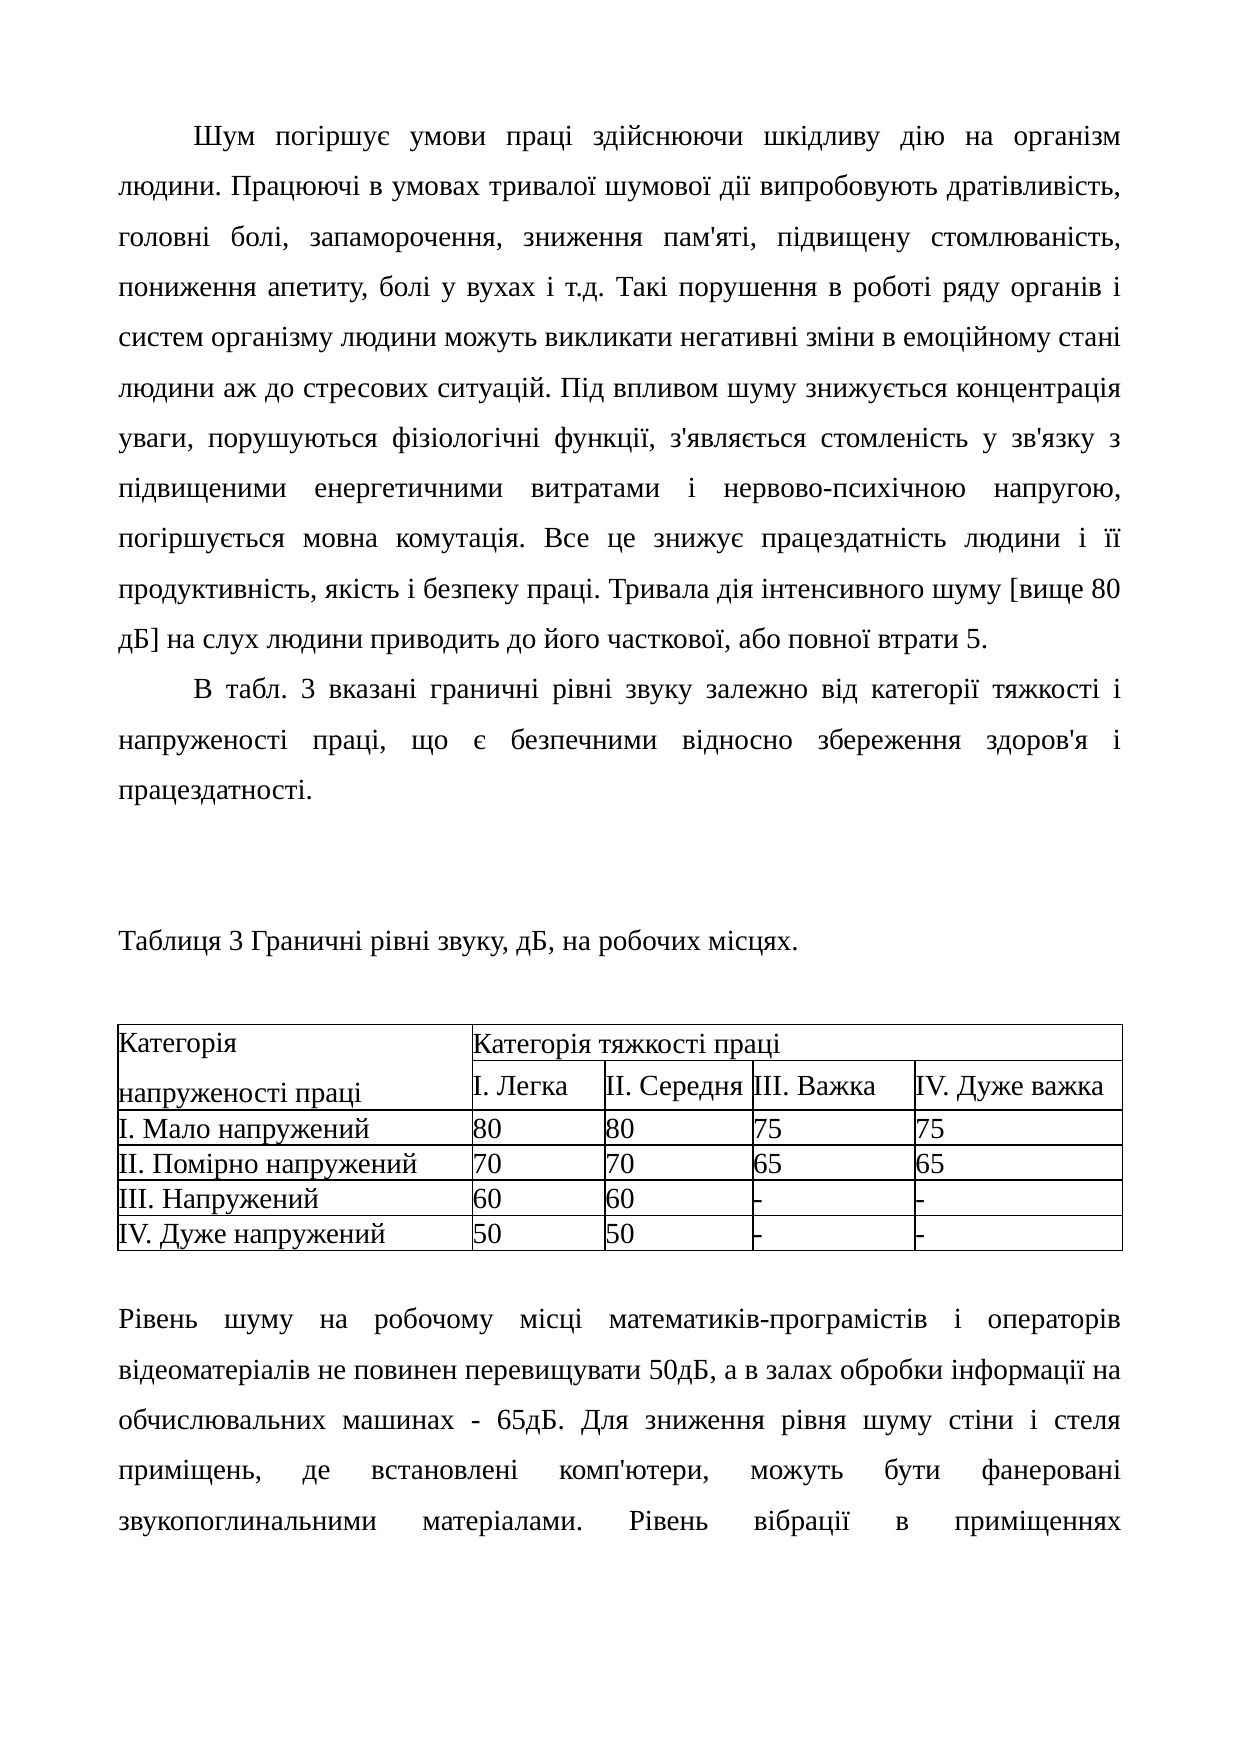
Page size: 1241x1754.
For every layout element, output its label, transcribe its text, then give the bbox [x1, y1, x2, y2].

table_cell III. Напружений [119, 1181, 472, 1214]
table_cell 80 [473, 1111, 604, 1144]
text В табл. 3 вказані граничні рівні звуку залежно від категорії тяжкості і напруженості праці, що є безпечними відносно збереження здоров'я і працездатності. [118, 672, 1122, 806]
table_cell 70 [473, 1146, 604, 1179]
table_cell 80 [606, 1111, 752, 1144]
table_cell IV. Дуже напружений [119, 1216, 472, 1249]
table_cell II. Середня [606, 1061, 752, 1109]
table_cell III. Важка [754, 1061, 914, 1109]
table_cell 70 [606, 1146, 752, 1179]
table_header Категорія тяжкості праці [473, 1025, 1122, 1060]
table_cell 75 [916, 1111, 1122, 1144]
table_cell I. Мало напружений [119, 1111, 472, 1144]
table_cell - [754, 1181, 914, 1214]
table_cell - [754, 1216, 914, 1249]
table_cell 75 [754, 1111, 914, 1144]
table_cell 50 [473, 1216, 604, 1249]
table_cell I. Легка [473, 1061, 604, 1109]
table_cell 60 [606, 1181, 752, 1214]
table_cell IV. Дуже важка [916, 1061, 1122, 1109]
text Таблиця 3 Граничні рівні звуку, дБ, на робочих місцях. [118, 923, 1122, 957]
table_cell 60 [473, 1181, 604, 1214]
table_cell - [916, 1216, 1122, 1249]
table_cell 50 [606, 1216, 752, 1249]
table_cell 65 [754, 1146, 914, 1179]
table_cell - [916, 1181, 1122, 1214]
text Рівень шуму на робочому місці математиків-програмістів і операторів відеоматеріалів не повинен перевищувати 50дБ, а в залах обробки інформації на обчислювальних машинах - 65дБ. Для зниження рівня шуму стіни і стеля приміщень, де встановлені комп'ютери, можуть бути фанеровані звукопоглинальними матеріалами. Рівень вібрації в приміщеннях [118, 1301, 1122, 1536]
text Шум погіршує умови праці здійснюючи шкідливу дію на організм людини. Працюючі в умовах тривалої шумової дії випробовують дратівливість, головні болі, запаморочення, зниження пам'яті, підвищену стомлюваність, пониження апетиту, болі у вухах і т.д. Такі порушення в роботі ряду органів і систем організму людини можуть викликати негативні зміни в емоційному стані людини аж до стресових ситуацій. Під впливом шуму знижується концентрація уваги, порушуються фізіологічні функції, з'являється стомленість у зв'язку з підвищеними енергетичними витратами і нервово-психічною напругою, погіршується мовна комутація. Все це знижує працездатність людини і її продуктивність, якість і безпеку праці. Тривала дія інтенсивного шуму [вище 80 дБ] на слух людини приводить до його часткової, або повної втрати 5. [118, 118, 1122, 655]
table_cell 65 [916, 1146, 1122, 1179]
table_cell II. Помірно напружений [119, 1146, 472, 1179]
table_header Категорія напруженості праці [119, 1025, 472, 1109]
